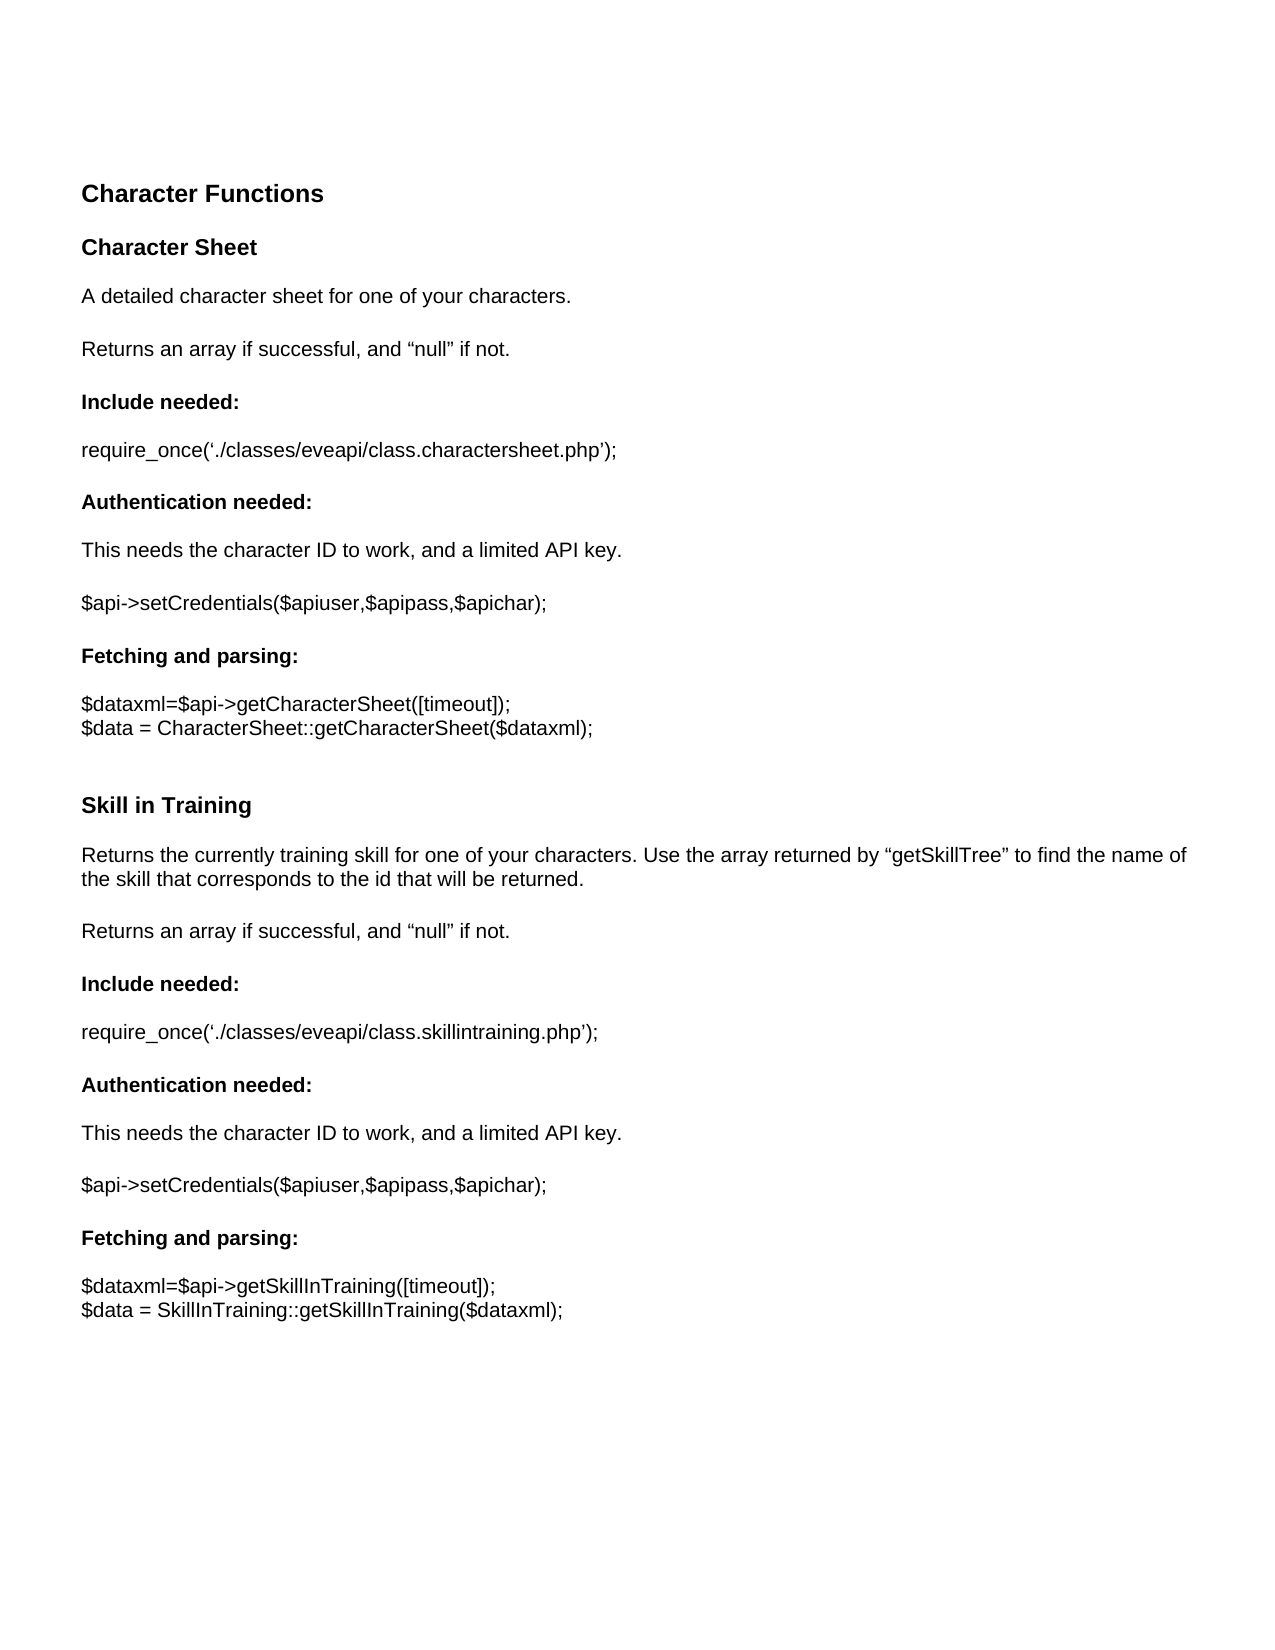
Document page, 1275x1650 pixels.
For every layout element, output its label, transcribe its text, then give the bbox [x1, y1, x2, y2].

text A detailed character sheet for one of your characters. [81, 284, 1198, 308]
text $data = SkillInTraining::getSkillInTraining($dataxml); [81, 1298, 1198, 1322]
text $data = CharacterSheet::getCharacterSheet($dataxml); [81, 715, 1198, 739]
text Returns an array if successful, and “null” if not. [81, 919, 1198, 943]
text $dataxml=$api->getSkillInTraining([timeout]); [81, 1274, 1198, 1298]
text Skill in Training [81, 792, 1198, 818]
text Character Sheet [81, 234, 1198, 260]
text This needs the character ID to work, and a limited API key. [81, 1120, 1198, 1144]
text $api->setCredentials($apiuser,$apipass,$apichar); [81, 1173, 1198, 1197]
text $api->setCredentials($apiuser,$apipass,$apichar); [81, 591, 1198, 615]
text Character Functions [81, 179, 1198, 207]
text Returns the currently training skill for one of your characters. Use the array returned by “getSkillTree” to find the name of the skill that corresponds to the id that will be returned. [81, 842, 1198, 890]
text require_once(‘./classes/eveapi/class.charactersheet.php’); [81, 437, 1198, 461]
text Returns an array if successful, and “null” if not. [81, 337, 1198, 361]
text require_once(‘./classes/eveapi/class.skillintraining.php’); [81, 1020, 1198, 1044]
text Authentication needed: [81, 490, 1198, 514]
text Fetching and parsing: [81, 643, 1198, 667]
text Fetching and parsing: [81, 1226, 1198, 1250]
text This needs the character ID to work, and a limited API key. [81, 538, 1198, 562]
text $dataxml=$api->getCharacterSheet([timeout]); [81, 691, 1198, 715]
text Authentication needed: [81, 1072, 1198, 1096]
text Include needed: [81, 389, 1198, 413]
text Include needed: [81, 972, 1198, 996]
